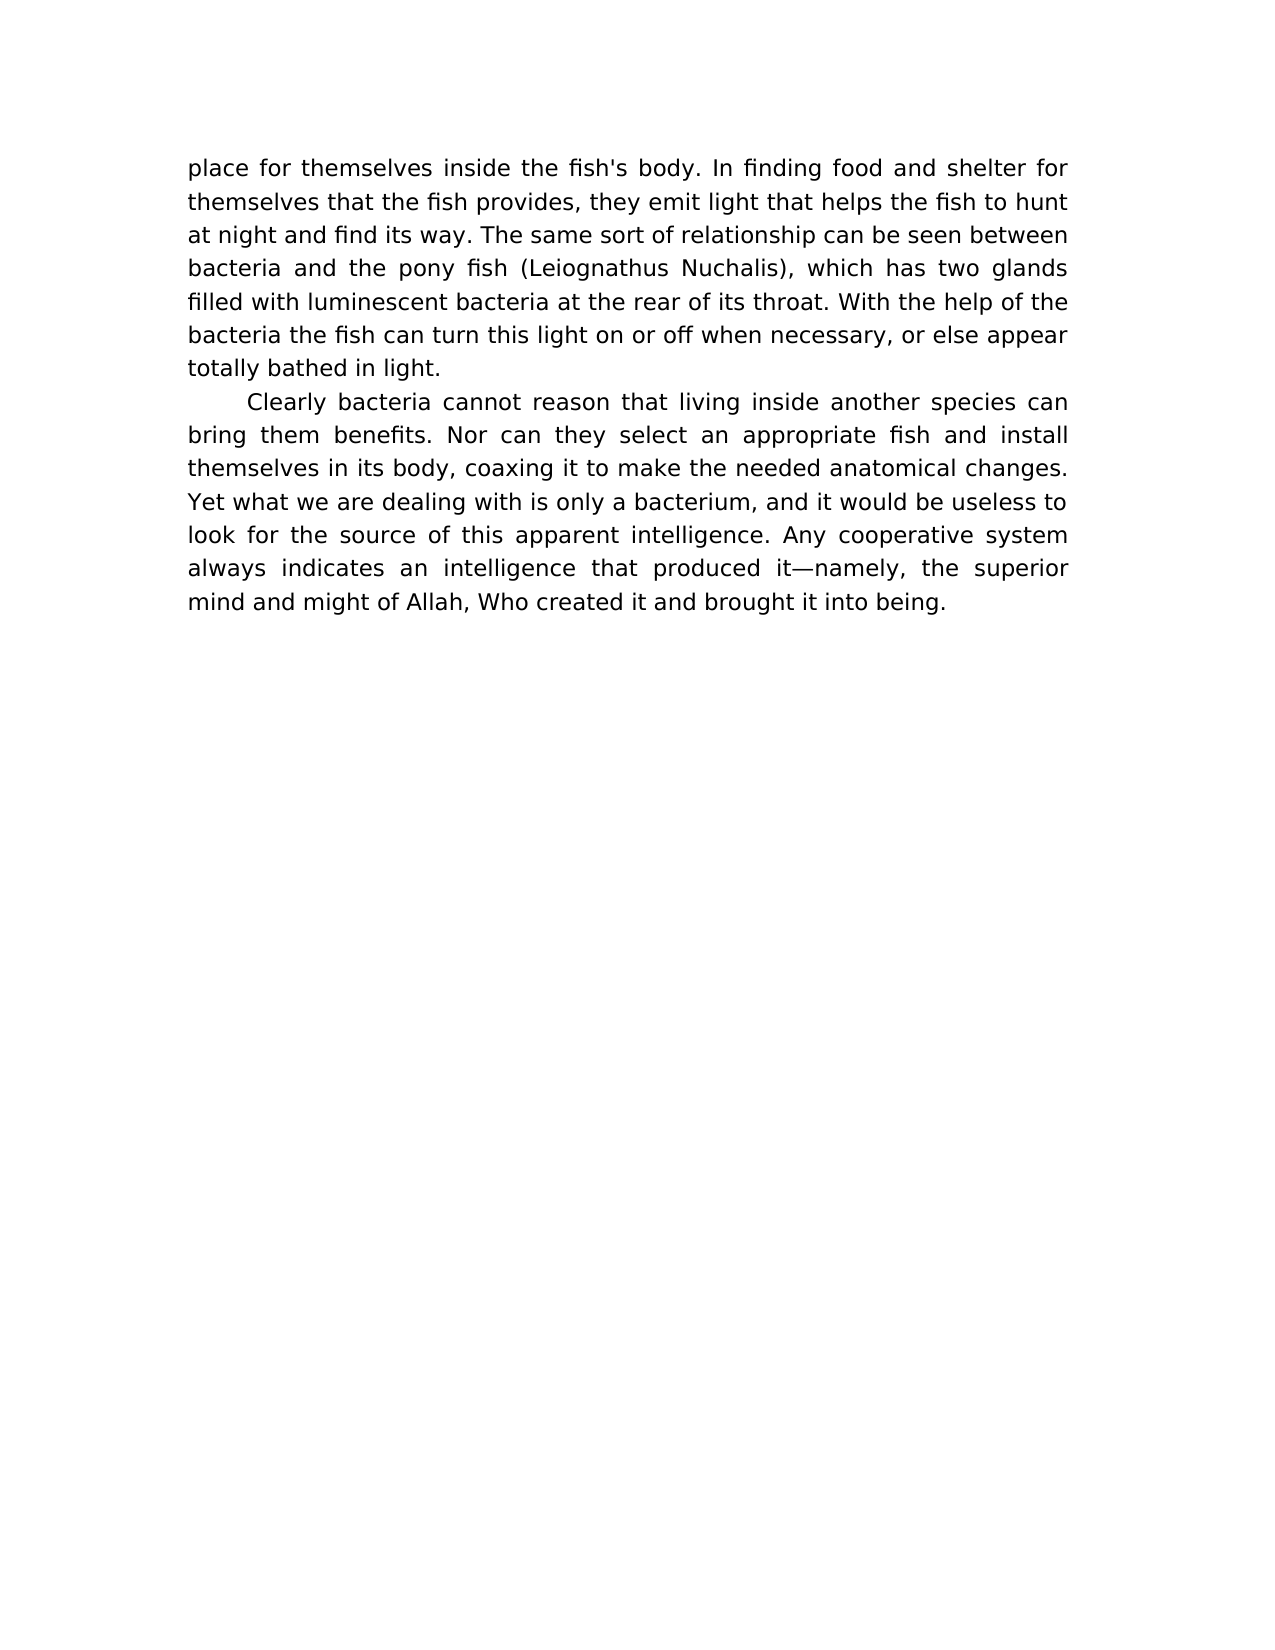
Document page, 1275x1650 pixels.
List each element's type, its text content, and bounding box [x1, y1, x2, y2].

text place for themselves inside the fish's body. In finding food and shelter for themselves that the fish provides, they emit light that helps the fish to hunt at night and find its way. The same sort of relationship can be seen between bacteria and the pony fish (Leiognathus Nuchalis), which has two glands filled with luminescent bacteria at the rear of its throat. With the help of the bacteria the fish can turn this light on or off when necessary, or else appear totally bathed in light. [187, 150, 1070, 383]
text Clearly bacteria cannot reason that living inside another species can bring them benefits. Nor can they select an appropriate fish and install themselves in its body, coaxing it to make the needed anatomical changes. Yet what we are dealing with is only a bacterium, and it would be useless to look for the source of this apparent intelligence. Any cooperative system always indicates an intelligence that produced it—namely, the superior mind and might of Allah, Who created it and brought it into being. [187, 383, 1070, 617]
